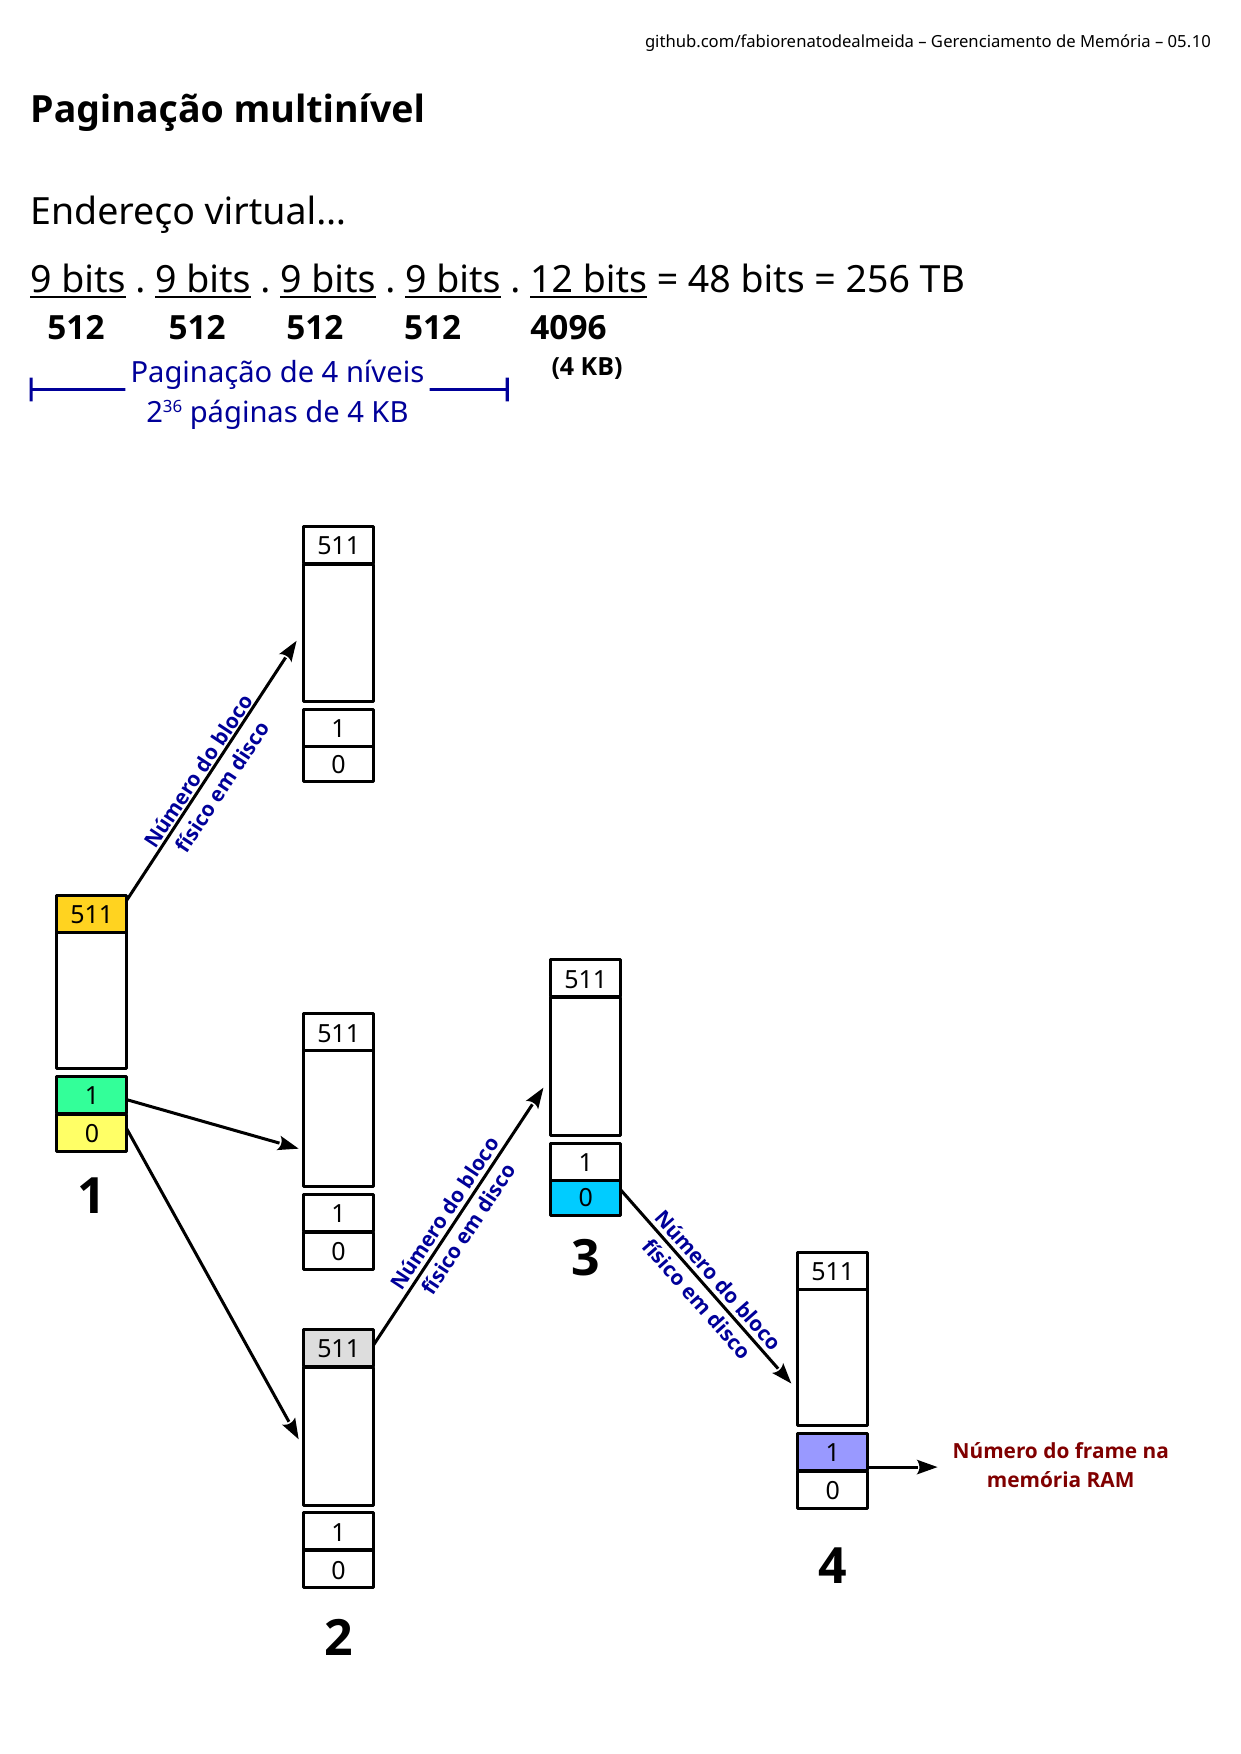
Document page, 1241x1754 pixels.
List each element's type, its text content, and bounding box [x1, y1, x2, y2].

text 9 bits . 9 bits . 9 bits . 9 bits . 12 bits = 48 bits = 256 TB [30, 252, 1211, 303]
text Paginação multinível [30, 82, 1211, 133]
text Endereço virtual… [30, 184, 1211, 235]
text (4 KB) [30, 349, 1211, 383]
text 512 512 512 512 4096 [30, 303, 1211, 349]
